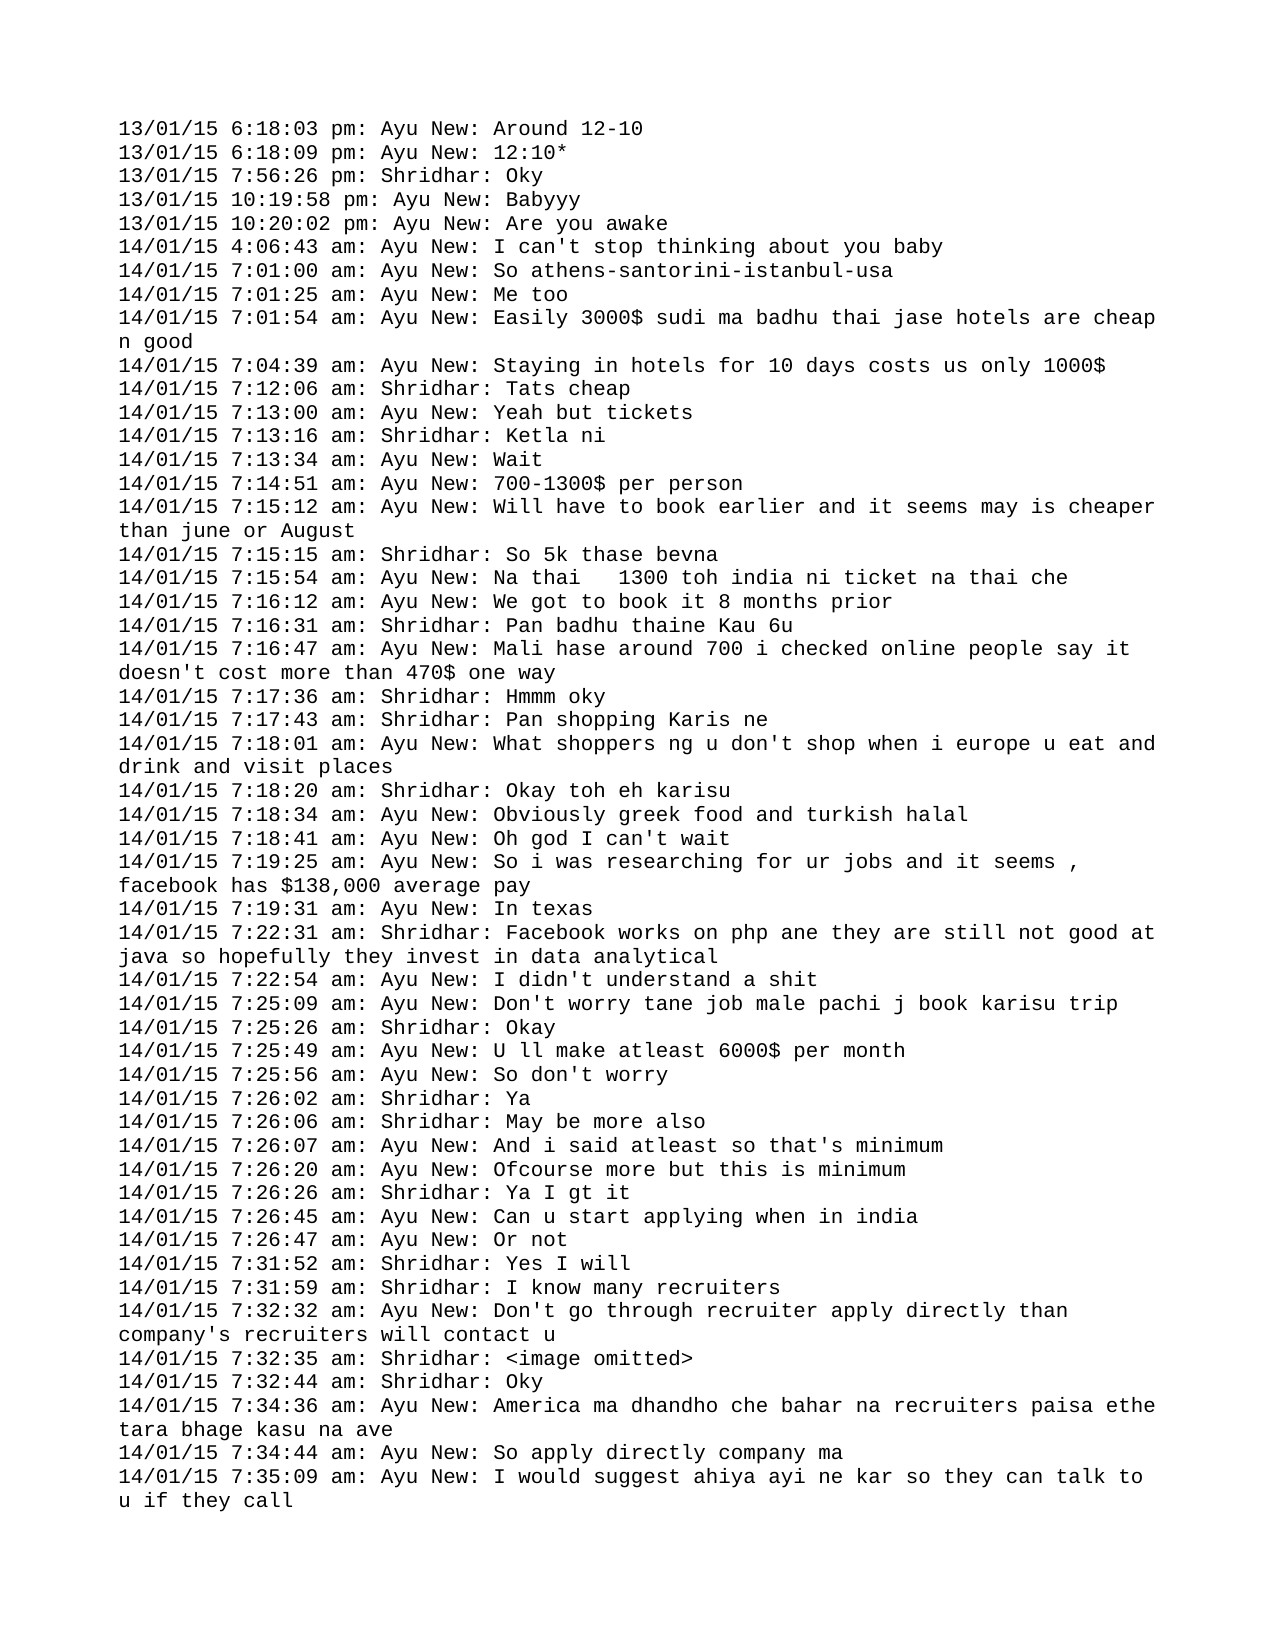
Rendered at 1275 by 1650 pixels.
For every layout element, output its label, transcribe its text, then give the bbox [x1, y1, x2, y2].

text 14/01/15 7:13:34 am: Ayu New: Wait [118, 449, 1157, 473]
text 13/01/15 6:18:09 pm: Ayu New: 12:10* [118, 142, 1157, 165]
text 14/01/15 7:25:56 am: Ayu New: So don't worry [118, 1064, 1157, 1088]
text 14/01/15 7:22:31 am: Shridhar: Facebook works on php ane they are still not good at java so hopefully they invest in data analytical [118, 922, 1157, 969]
text 14/01/15 7:34:36 am: Ayu New: America ma dhandho che bahar na recruiters paisa ethe tara bhage kasu na ave [118, 1395, 1157, 1442]
text 14/01/15 7:14:51 am: Ayu New: 700-1300$ per person [118, 473, 1157, 496]
text 14/01/15 7:17:36 am: Shridhar: Hmmm oky [118, 686, 1157, 709]
text 14/01/15 7:15:12 am: Ayu New: Will have to book earlier and it seems may is cheaper than june or August [118, 496, 1157, 544]
text 14/01/15 7:01:25 am: Ayu New: Me too [118, 284, 1157, 307]
text 13/01/15 10:20:02 pm: Ayu New: Are you awake [118, 213, 1157, 236]
text 14/01/15 7:31:59 am: Shridhar: I know many recruiters [118, 1277, 1157, 1300]
text 14/01/15 7:26:45 am: Ayu New: Can u start applying when in india [118, 1206, 1157, 1229]
text 14/01/15 7:16:47 am: Ayu New: Mali hase around 700 i checked online people say it doesn't cost more than 470$ one way [118, 638, 1157, 686]
text 14/01/15 7:26:20 am: Ayu New: Ofcourse more but this is minimum [118, 1158, 1157, 1182]
text 14/01/15 7:01:54 am: Ayu New: Easily 3000$ sudi ma badhu thai jase hotels are cheap n good [118, 307, 1157, 354]
text 14/01/15 7:25:49 am: Ayu New: U ll make atleast 6000$ per month [118, 1040, 1157, 1064]
text 14/01/15 7:16:31 am: Shridhar: Pan badhu thaine Kau 6u [118, 615, 1157, 638]
text 14/01/15 7:17:43 am: Shridhar: Pan shopping Karis ne [118, 709, 1157, 733]
text 14/01/15 7:26:02 am: Shridhar: Ya [118, 1088, 1157, 1111]
text 14/01/15 7:32:44 am: Shridhar: Oky [118, 1371, 1157, 1395]
text 14/01/15 4:06:43 am: Ayu New: I can't stop thinking about you baby [118, 236, 1157, 260]
text 13/01/15 6:18:03 pm: Ayu New: Around 12-10 [118, 118, 1157, 142]
text 13/01/15 10:19:58 pm: Ayu New: Babyyy [118, 189, 1157, 213]
text 14/01/15 7:15:15 am: Shridhar: So 5k thase bevna [118, 544, 1157, 567]
text 14/01/15 7:26:06 am: Shridhar: May be more also [118, 1111, 1157, 1135]
text 14/01/15 7:25:26 am: Shridhar: Okay [118, 1017, 1157, 1040]
text 14/01/15 7:16:12 am: Ayu New: We got to book it 8 months prior [118, 591, 1157, 615]
text 14/01/15 7:18:20 am: Shridhar: Okay toh eh karisu [118, 780, 1157, 804]
text 14/01/15 7:19:25 am: Ayu New: So i was researching for ur jobs and it seems , facebook has $138,000 average pay [118, 851, 1157, 898]
text 14/01/15 7:32:32 am: Ayu New: Don't go through recruiter apply directly than company's recruiters will contact u [118, 1300, 1157, 1348]
text 14/01/15 7:18:41 am: Ayu New: Oh god I can't wait [118, 827, 1157, 851]
text 14/01/15 7:12:06 am: Shridhar: Tats cheap [118, 378, 1157, 402]
text 14/01/15 7:04:39 am: Ayu New: Staying in hotels for 10 days costs us only 1000$ [118, 354, 1157, 378]
text 14/01/15 7:31:52 am: Shridhar: Yes I will [118, 1253, 1157, 1277]
text 14/01/15 7:26:26 am: Shridhar: Ya I gt it [118, 1182, 1157, 1206]
text 14/01/15 7:13:16 am: Shridhar: Ketla ni [118, 426, 1157, 449]
text 14/01/15 7:18:34 am: Ayu New: Obviously greek food and turkish halal [118, 804, 1157, 827]
text 14/01/15 7:18:01 am: Ayu New: What shoppers ng u don't shop when i europe u eat and drink and visit places [118, 733, 1157, 780]
text 14/01/15 7:35:09 am: Ayu New: I would suggest ahiya ayi ne kar so they can talk to u if they call [118, 1466, 1157, 1513]
text 14/01/15 7:25:09 am: Ayu New: Don't worry tane job male pachi j book karisu trip [118, 993, 1157, 1017]
text 14/01/15 7:26:07 am: Ayu New: And i said atleast so that's minimum [118, 1135, 1157, 1158]
text 14/01/15 7:15:54 am: Ayu New: Na thai 1300 toh india ni ticket na thai che [118, 567, 1157, 591]
text 13/01/15 7:56:26 pm: Shridhar: Oky [118, 165, 1157, 189]
text 14/01/15 7:32:35 am: Shridhar: <image omitted> [118, 1348, 1157, 1371]
text 14/01/15 7:01:00 am: Ayu New: So athens-santorini-istanbul-usa [118, 260, 1157, 284]
text 14/01/15 7:34:44 am: Ayu New: So apply directly company ma [118, 1442, 1157, 1466]
text 14/01/15 7:22:54 am: Ayu New: I didn't understand a shit [118, 969, 1157, 993]
text 14/01/15 7:13:00 am: Ayu New: Yeah but tickets [118, 402, 1157, 426]
text 14/01/15 7:19:31 am: Ayu New: In texas [118, 898, 1157, 922]
text 14/01/15 7:26:47 am: Ayu New: Or not [118, 1229, 1157, 1253]
